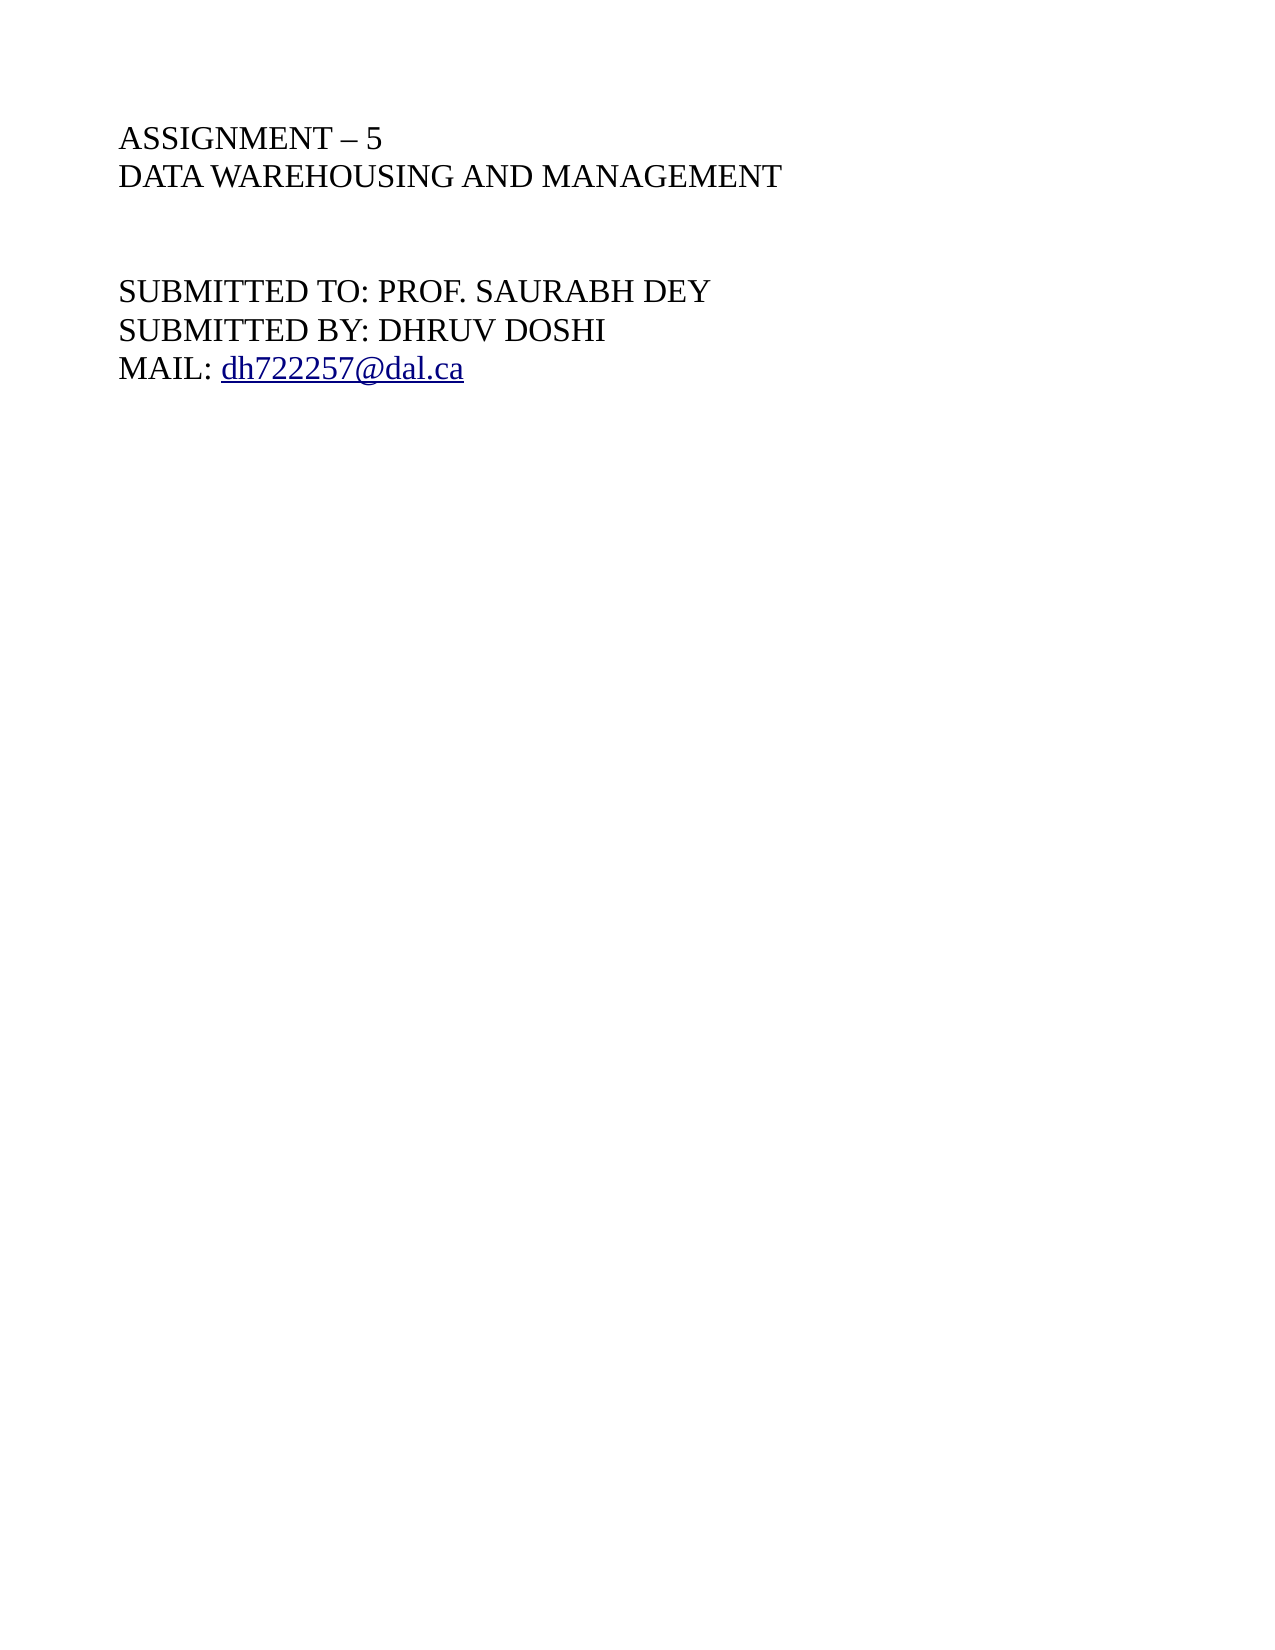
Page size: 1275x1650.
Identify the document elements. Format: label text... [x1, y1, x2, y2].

text DATA WAREHOUSING AND MANAGEMENT [118, 156, 1157, 195]
text MAIL: dh722257@dal.ca [118, 348, 1157, 386]
text SUBMITTED BY: DHRUV DOSHI [118, 310, 1157, 348]
text SUBMITTED TO: PROF. SAURABH DEY [118, 271, 1157, 310]
text ASSIGNMENT – 5 [118, 118, 1157, 156]
